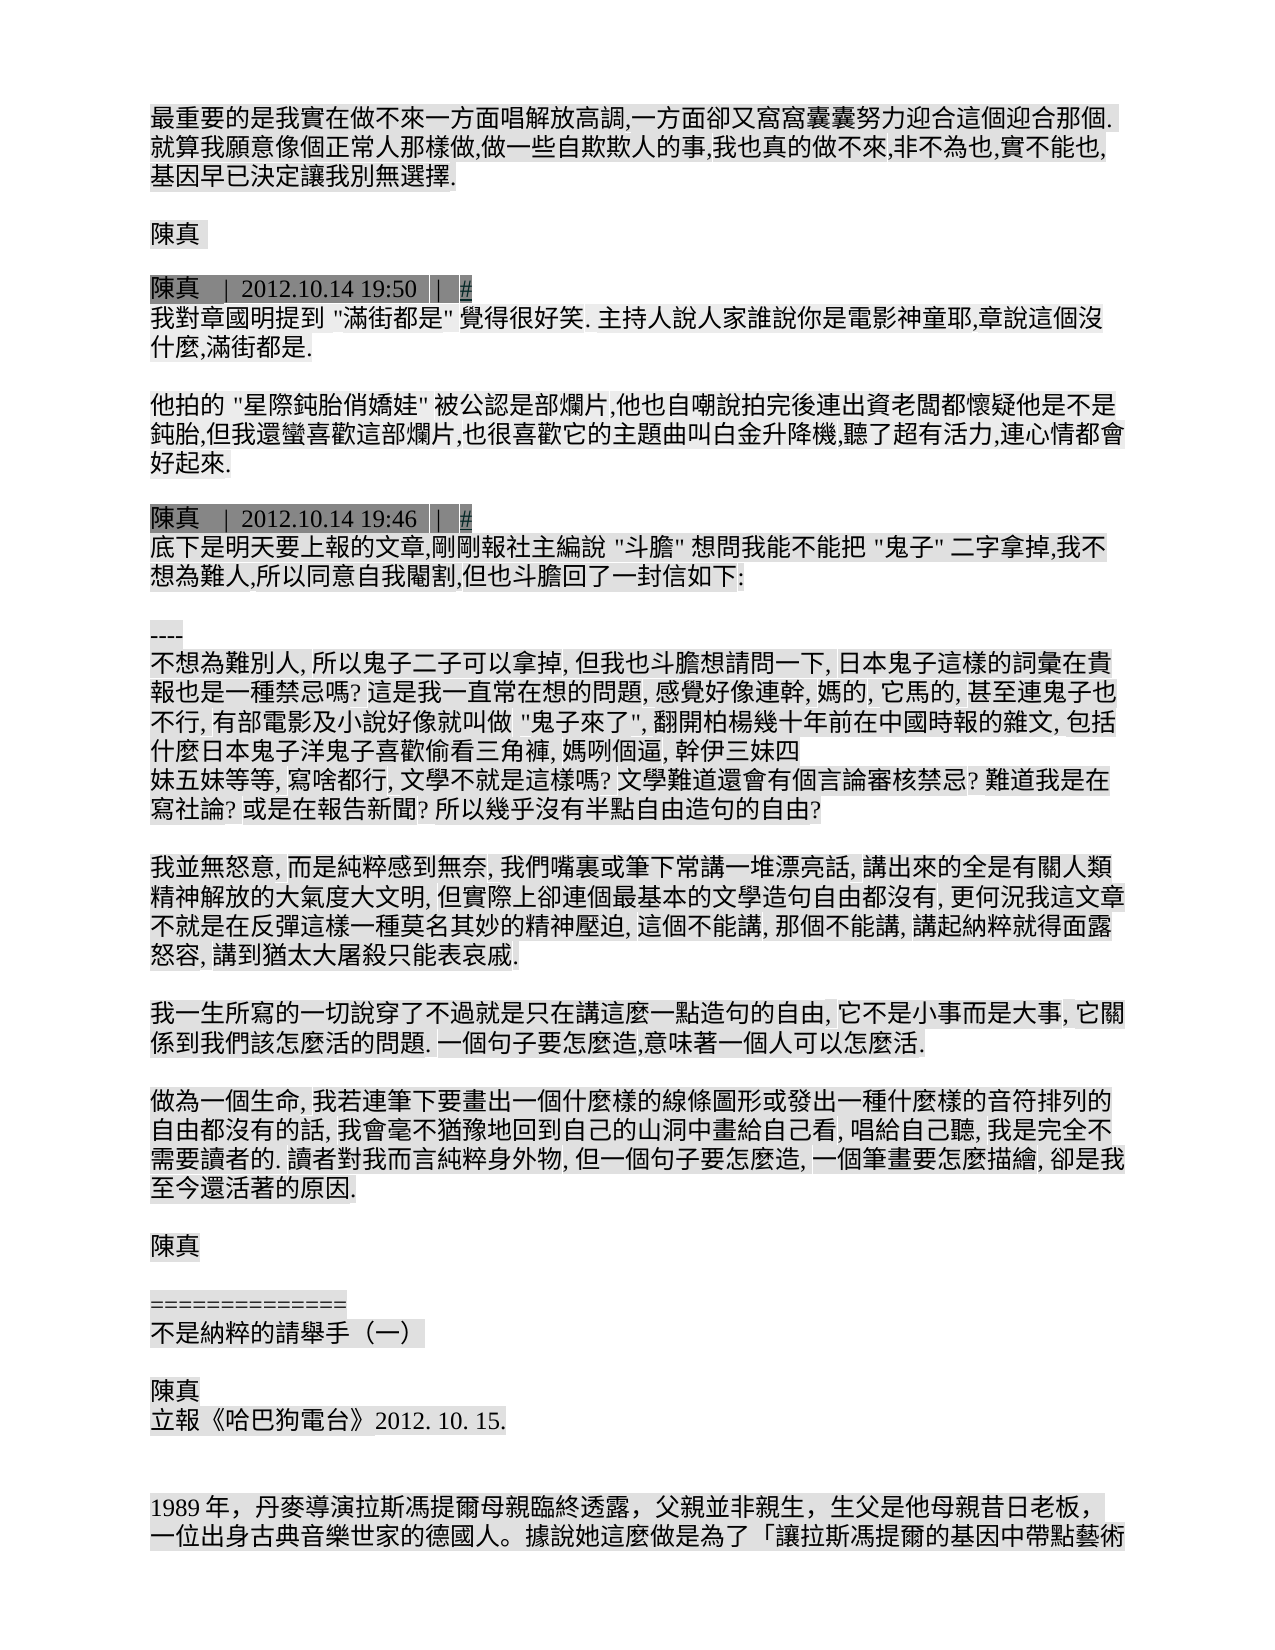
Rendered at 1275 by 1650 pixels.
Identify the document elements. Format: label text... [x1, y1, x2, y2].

text 陳真 | 2012.10.14 19:46 | # [150, 504, 1125, 533]
text 立報馬上給我回了信,表示編輯立場之為難,但願意讓我保留鬼子二字.我馬上回了信如下: =========== 你們還是可以刪 (鬼子)啊, 因為不是我無奈便是你為難, 而我一般是不希望別人有所為難的. 我通常會選擇在一個不為難任何人當然也不為難自己的山洞中, 隨性塗鴉. 所以立報如果連鬼子這樣的辭彙都感到禁忌為難, 彷彿不潔而有害人心, 那我其實還有許多更髒的都早已從這個表面乾淨的市面上自動消音, 只是我不知道要怎麼更乾淨更健康來迎合社會大眾了. 我把這幾篇寫完就引疚辭職, 不再寫立報. 或是看你們能不能在毫不為難的狀況下給我一個完全而且只是很正常很基本一點都不過份的寫作自由. 要不然遮遮掩掩地寫 (我倉庫裏還存著至少幾百篇不潔不宜的文章不敢見人), 其實也沒啥意義不是嗎? 最重要的是我實在做不來一方面唱解放高調,一方面卻又窩窩囊囊努力迎合這個迎合那個. 就算我願意像個正常人那樣做,做一些自欺欺人的事,我也真的做不來,非不為也,實不能也,基因早已決定讓我別無選擇. 陳真 [150, 75, 1125, 249]
text 我對章國明提到 "滿街都是" 覺得很好笑. 主持人說人家誰說你是電影神童耶,章說這個沒什麼,滿街都是. 他拍的 "星際鈍胎俏嬌娃" 被公認是部爛片,他也自嘲說拍完後連出資老闆都懷疑他是不是鈍胎,但我還蠻喜歡這部爛片,也很喜歡它的主題曲叫白金升降機,聽了超有活力,連心情都會好起來. [150, 304, 1125, 479]
text 陳真 | 2012.10.14 19:50 | # [150, 274, 1125, 304]
text 底下是明天要上報的文章,剛剛報社主編說 "斗膽" 想問我能不能把 "鬼子" 二字拿掉,我不想為難人,所以同意自我閹割,但也斗膽回了一封信如下: ---- 不想為難別人, 所以鬼子二子可以拿掉, 但我也斗膽想請問一下, 日本鬼子這樣的詞彙在貴報也是一種禁忌嗎? 這是我一直常在想的問題, 感覺好像連幹, 媽的, 它馬的, 甚至連鬼子也不行, 有部電影及小說好像就叫做 "鬼子來了", 翻開柏楊幾十年前在中國時報的雜文, 包括什麼日本鬼子洋鬼子喜歡偷看三角褲, 媽咧個逼, 幹伊三妹四 妹五妹等等, 寫啥都行, 文學不就是這樣嗎? 文學難道還會有個言論審核禁忌? 難道我是在寫社論? 或是在報告新聞? 所以幾乎沒有半點自由造句的自由? 我並無怒意, 而是純粹感到無奈, 我們嘴裏或筆下常講一堆漂亮話, 講出來的全是有關人類精神解放的大氣度大文明, 但實際上卻連個最基本的文學造句自由都沒有, 更何況我這文章不就是在反彈這樣一種莫名其妙的精神壓迫, 這個不能講, 那個不能講, 講起納粹就得面露怒容, 講到猶太大屠殺只能表哀戚. 我一生所寫的一切說穿了不過就是只在講這麼一點造句的自由, 它不是小事而是大事, 它關係到我們該怎麼活的問題. 一個句子要怎麼造,意味著一個人可以怎麼活. 做為一個生命, 我若連筆下要畫出一個什麼樣的線條圖形或發出一種什麼樣的音符排列的自由都沒有的話, 我會毫不猶豫地回到自己的山洞中畫給自己看, 唱給自己聽, 我是完全不需要讀者的. 讀者對我而言純粹身外物, 但一個句子要怎麼造, 一個筆畫要怎麼描繪, 卻是我至今還活著的原因. 陳真 ============== 不是納粹的請舉手（一） 陳真 立報《哈巴狗電台》2012. 10. 15. 1989年，丹麥導演拉斯馮提爾母親臨終透露，父親並非親生，生父是他母親昔日老板，一位出身古典音樂世家的德國人。據說她這麼做是為了「讓拉斯馮提爾的基因中帶點藝術 [150, 533, 1125, 1551]
